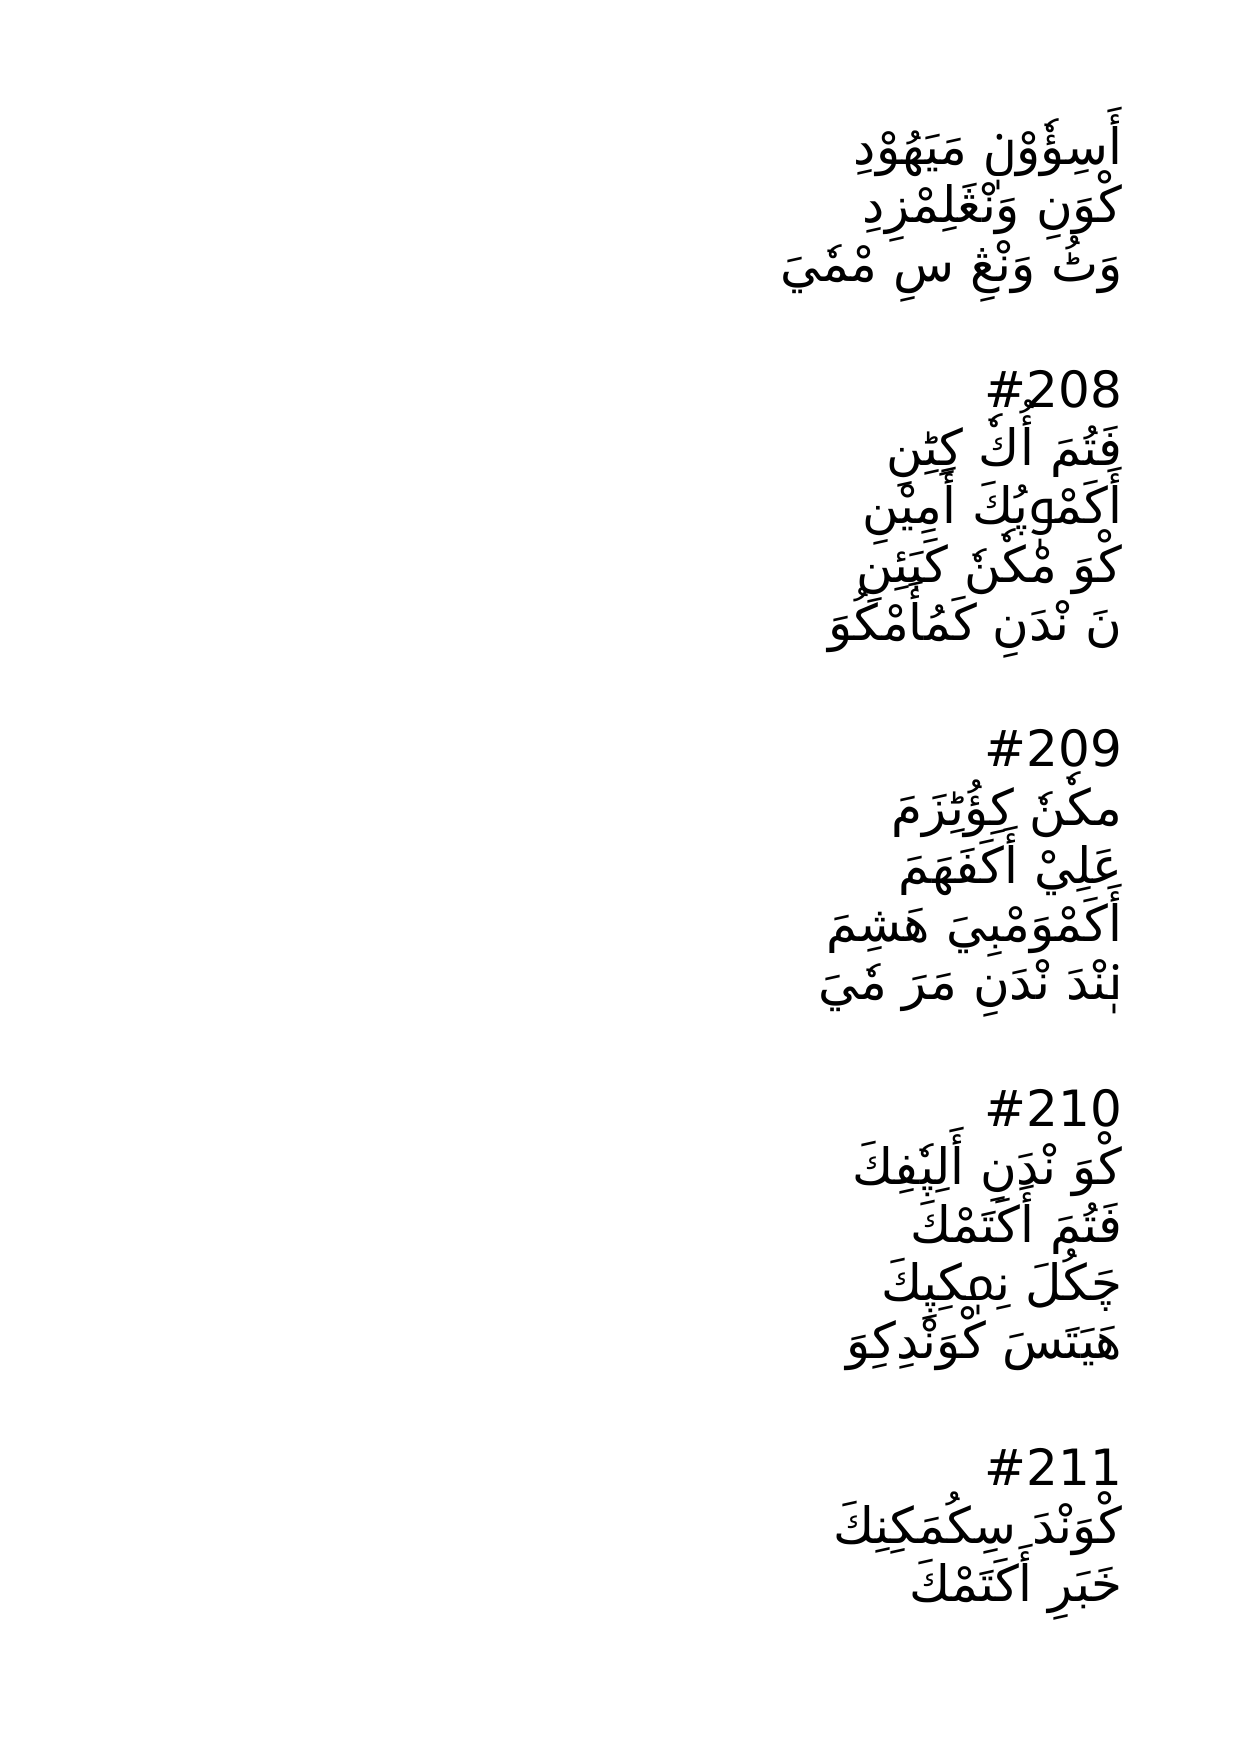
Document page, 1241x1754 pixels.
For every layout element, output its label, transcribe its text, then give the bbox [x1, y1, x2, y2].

text أَكَمْوٖپُكَ أَمِيْنِ [118, 477, 1122, 536]
text #209 [118, 720, 1122, 778]
text كْوَ نْدَنِ أَلِپٗفِكَ [118, 1138, 1122, 1196]
text وَٹُ وَنْڠِ سِ مْمٗيَ [118, 234, 1122, 293]
text فَتُمَ أَكَتَمْكَ [118, 1196, 1122, 1254]
text هَيَتَسَ كْوَنْدِكِوَ [118, 1312, 1122, 1371]
text #211 [118, 1439, 1122, 1497]
text فَتُمَ أُكٗ كِٹِنِ [118, 419, 1122, 477]
text أَكَمْوَمْبِيَ هَشِمَ [118, 895, 1122, 953]
text نٖنْدَ نْدَنِ مَرَ مٗيَ [118, 953, 1122, 1011]
text #210 [118, 1079, 1122, 1138]
text #208 [118, 361, 1122, 419]
text نَ نْدَنِ كَمُأَمْكُوَ [118, 594, 1122, 652]
text خَبَرِ أَكَتَمْكَ [118, 1555, 1122, 1613]
text كْوَنِ وَنْڠَلِمْزِدِ [118, 176, 1122, 234]
text كْوَ مْكٗنٗ كَبَئِنِ [118, 536, 1122, 594]
text أَسِؤٗوْنٖ مَيَهُوْدِ [118, 118, 1122, 176]
text عَلِيْ أَكَفَهَمَ [118, 837, 1122, 895]
text مكٗنٗ كِؤُٹِزَمَ [118, 778, 1122, 837]
text چَكُلَ نِمٖكِپِكَ [118, 1254, 1122, 1312]
text كْوَنْدَ سِكُمَكِنِكَ [118, 1497, 1122, 1555]
